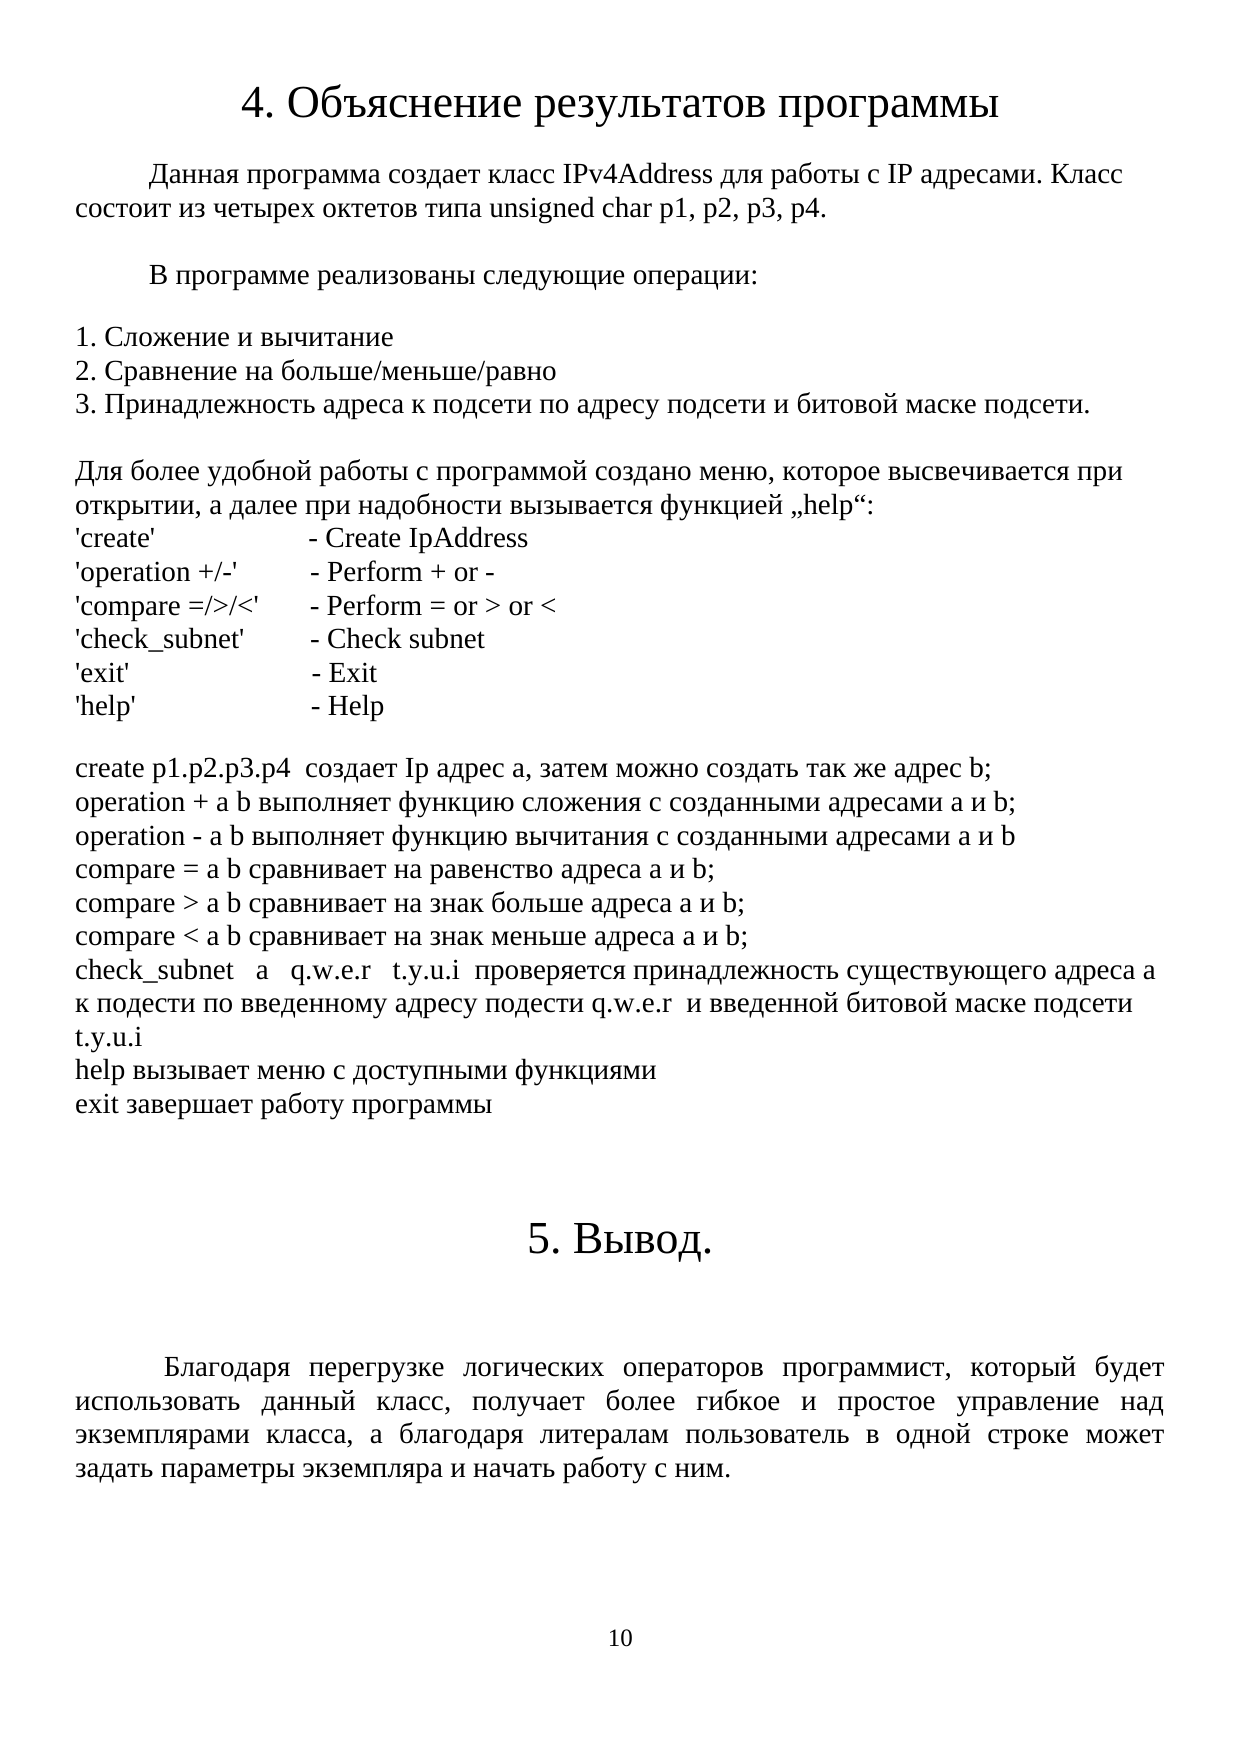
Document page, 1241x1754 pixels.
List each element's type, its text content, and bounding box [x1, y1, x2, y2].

text 'exit' - Exit [75, 655, 1165, 688]
text help вызывает меню с доступными функциями [75, 1052, 1165, 1086]
text create p1.p2.p3.p4 создает Ip адрес a, затем можно создать так же адрес b; [75, 751, 1165, 784]
text 'check_subnet' - Check subnet [75, 621, 1165, 655]
text compare < a b сравнивает на знак меньше адреса a и b; [75, 918, 1165, 952]
text 3. Принадлежность адреса к подсети по адресу подсети и битовой маске подсети. [75, 386, 1165, 420]
text 4. Объяснение результатов программы [75, 75, 1165, 128]
text operation - a b выполняет функцию вычитания с созданными адресами a и b [75, 818, 1165, 851]
text exit завершает работу программы [75, 1086, 1165, 1119]
text compare > a b сравнивает на знак больше адреса a и b; [75, 885, 1165, 918]
text check_subnet a q.w.e.r t.y.u.i проверяется принадлежность существующего адреса a к подести по введенному адресу подести q.w.e.r и введенной битовой маске подсети t.y.u.i [75, 952, 1165, 1052]
text 'help' - Help [75, 688, 1165, 722]
text operation + a b выполняет функцию сложения с созданными адресами a и b; [75, 784, 1165, 818]
text 2. Сравнение на больше/меньше/равно [75, 353, 1165, 386]
text Благодаря перегрузке логических операторов программист, который будет использовать данный класс, получает более гибкое и простое управление над экземплярами класса, а благодаря литералам пользователь в одной строке может задать параметры экземпляра и начать работу с ним. [75, 1349, 1165, 1484]
text Данная программа создает класс IPv4Address для работы с IP адресами. Класс состоит из четырех октетов типа unsigned char p1, p2, p3, p4. В программе реализованы следующие операции: [75, 156, 1165, 319]
text 'create' - Create IpAddress [75, 521, 1165, 554]
text 1. Сложение и вычитание [75, 319, 1165, 353]
text Для более удобной работы с программой создано меню, которое высвечивается при открытии, а далее при надобности вызывается функцией „help“: [75, 453, 1165, 521]
text 'operation +/-' - Perform + or - [75, 554, 1165, 588]
text 5. Вывод. [75, 1211, 1165, 1263]
text compare = a b сравнивает на равенство адреса a и b; [75, 851, 1165, 885]
text 'compare =/>/<' - Perform = or > or < [75, 588, 1165, 621]
